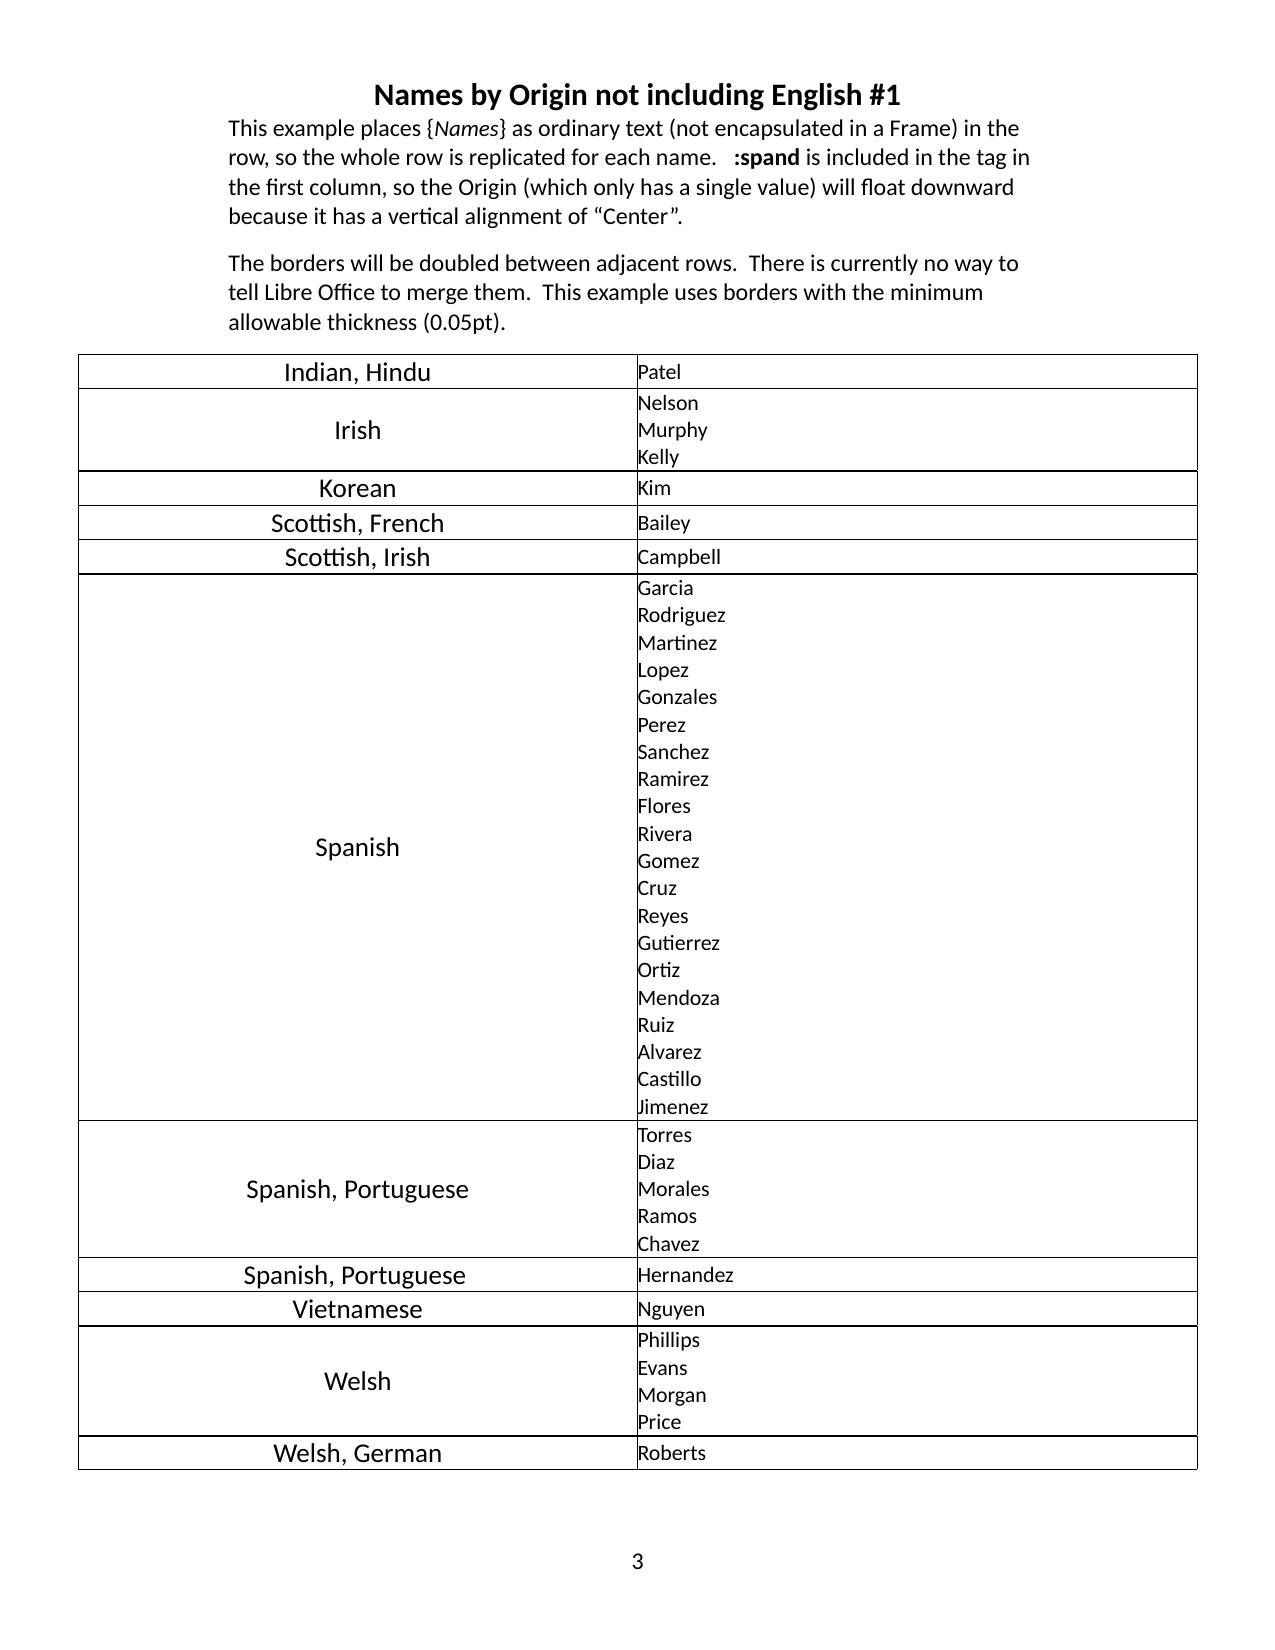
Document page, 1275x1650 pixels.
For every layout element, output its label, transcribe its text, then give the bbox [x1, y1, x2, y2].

table_header Spanish, Portuguese [79, 1121, 637, 1257]
table_cell Flores [638, 792, 1197, 819]
table_header Patel [638, 355, 1197, 388]
table_cell Alvarez [638, 1038, 1197, 1065]
table_cell Perez [638, 710, 1197, 737]
table_cell Chavez [638, 1229, 1197, 1257]
table_header Kim [638, 472, 1197, 504]
table_cell Castillo [638, 1065, 1197, 1092]
table_header Campbell [638, 540, 1197, 573]
table_cell Diaz [638, 1148, 1197, 1175]
table_header Scottish, Irish [79, 540, 637, 573]
table_cell Mendoza [638, 983, 1197, 1010]
table_header Welsh [79, 1327, 637, 1435]
table_header Scottish, French [79, 506, 637, 539]
table_cell Ortiz [638, 956, 1197, 983]
table_cell Reyes [638, 901, 1197, 928]
table_cell Gonzales [638, 683, 1197, 710]
table_header Vietnamese [79, 1292, 637, 1325]
text This example places {Names} as ordinary text (not encapsulated in a Frame) in the row, so the whole row is replicated for each name. :spand is included in the tag in the first column, so the Origin (which only has a single value) will float downward because it has a vertical alignment of “Center”. [228, 113, 1038, 230]
table_cell Murphy [638, 416, 1197, 443]
table_cell Rodriguez [638, 601, 1197, 628]
table_header Korean [79, 472, 637, 504]
table_cell Cruz [638, 874, 1197, 901]
table_cell Martinez [638, 628, 1197, 656]
table_cell Lopez [638, 656, 1197, 683]
table_header Hernandez [638, 1258, 1197, 1291]
table_header Phillips [638, 1327, 1197, 1353]
table_header Irish [79, 389, 637, 470]
table_cell Ruiz [638, 1010, 1197, 1038]
table_cell Gomez [638, 847, 1197, 874]
table_cell Ramos [638, 1202, 1197, 1229]
table_header Spanish [79, 575, 637, 1119]
table_header Roberts [638, 1437, 1197, 1469]
table_cell Rivera [638, 819, 1197, 847]
table_cell Sanchez [638, 738, 1197, 765]
table_cell Morales [638, 1175, 1197, 1202]
table_cell Jimenez [638, 1092, 1197, 1119]
table_header Nguyen [638, 1292, 1197, 1325]
table_header Spanish, Portuguese [79, 1258, 637, 1291]
table_header Torres [638, 1121, 1197, 1147]
table_header Garcia [638, 575, 1197, 601]
table_header Welsh, German [79, 1437, 637, 1469]
table_header Nelson [638, 389, 1197, 416]
text Names by Origin not including English #1 [78, 75, 1197, 113]
text The borders will be doubled between adjacent rows. There is currently no way to tell Libre Office to merge them. This example uses borders with the minimum allowable thickness (0.05pt). [228, 248, 1038, 336]
table_header Bailey [638, 506, 1197, 539]
table_cell Evans [638, 1353, 1197, 1380]
table_cell Price [638, 1408, 1197, 1435]
table_cell Ramirez [638, 765, 1197, 792]
table_header Indian, Hindu [79, 355, 637, 388]
table_cell Morgan [638, 1380, 1197, 1408]
table_cell Gutierrez [638, 929, 1197, 956]
table_cell Kelly [638, 443, 1197, 470]
